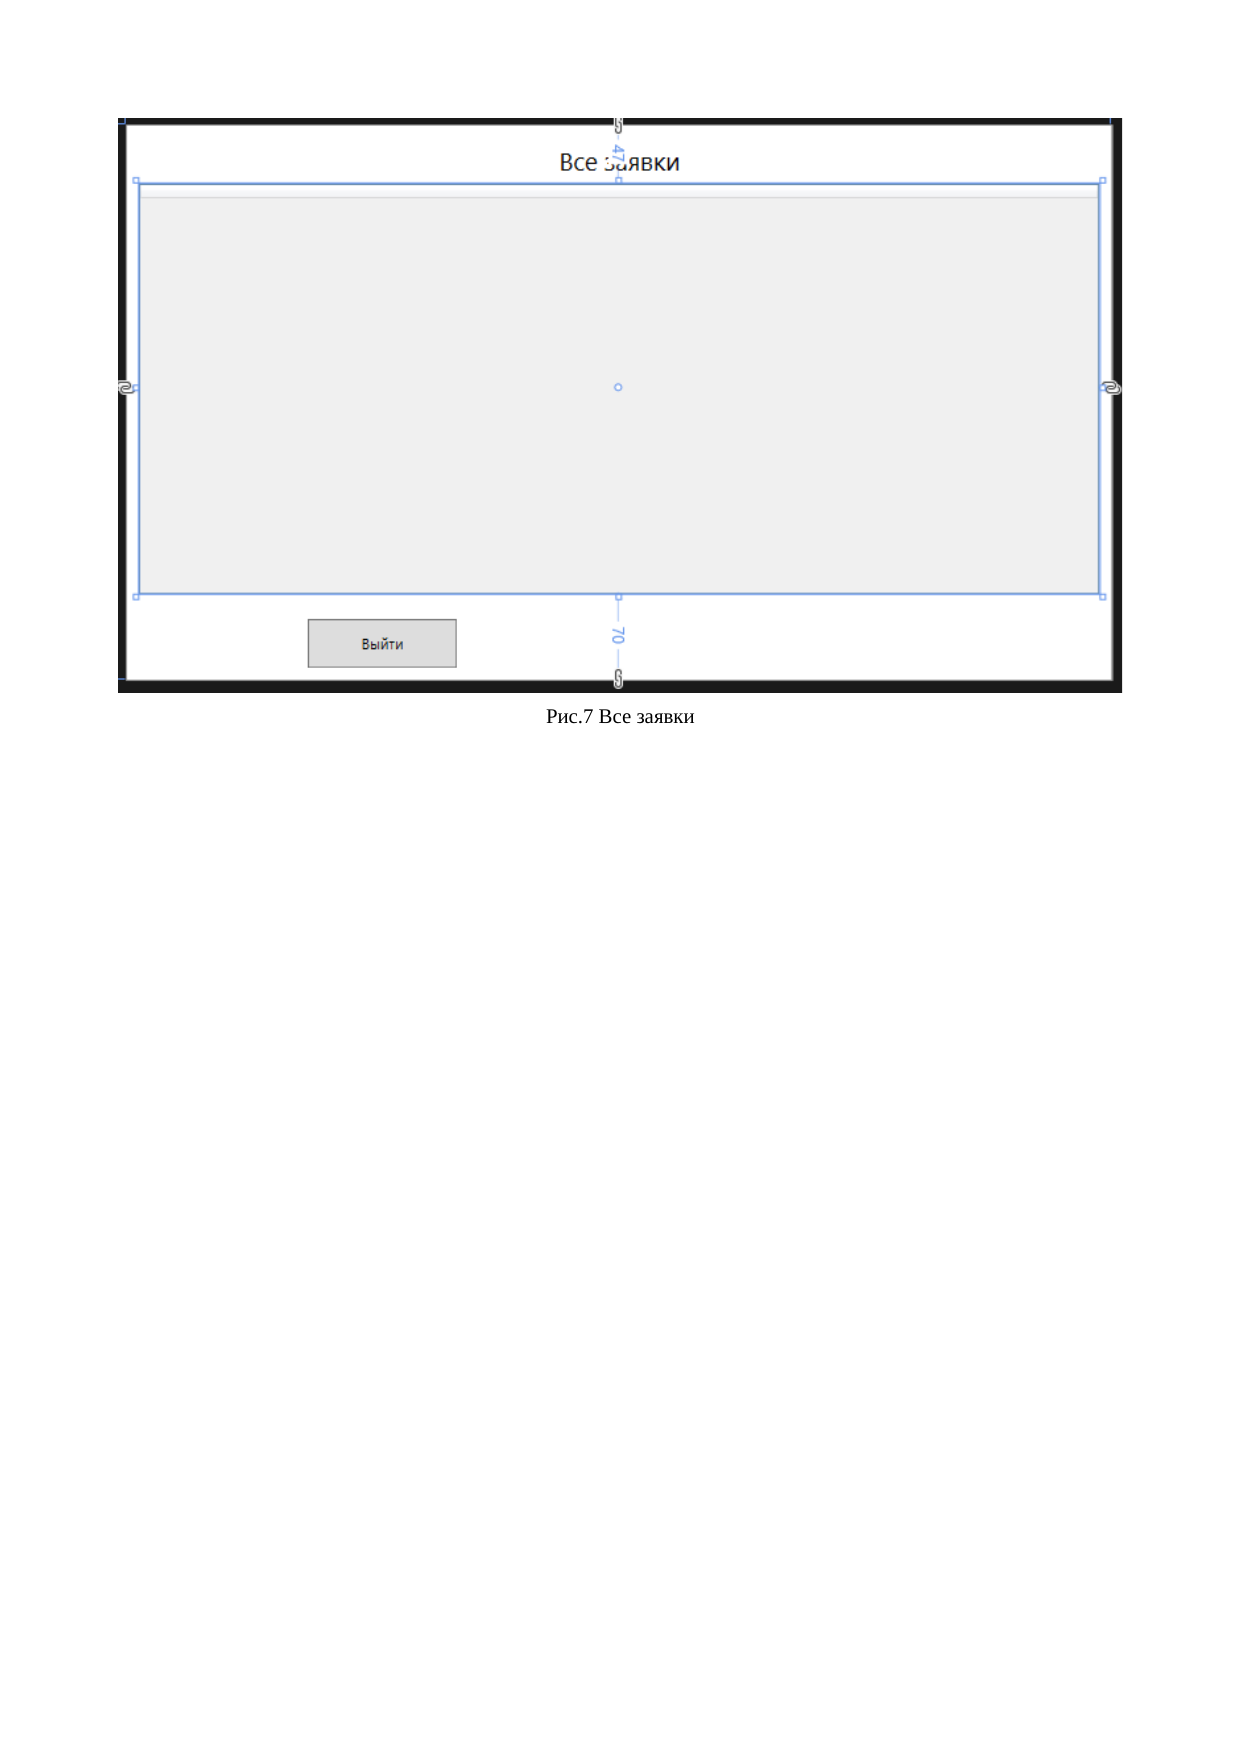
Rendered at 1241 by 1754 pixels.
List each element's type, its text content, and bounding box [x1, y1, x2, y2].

picture [118, 118, 1123, 693]
text Рис.7 Все заявки [118, 693, 1122, 728]
